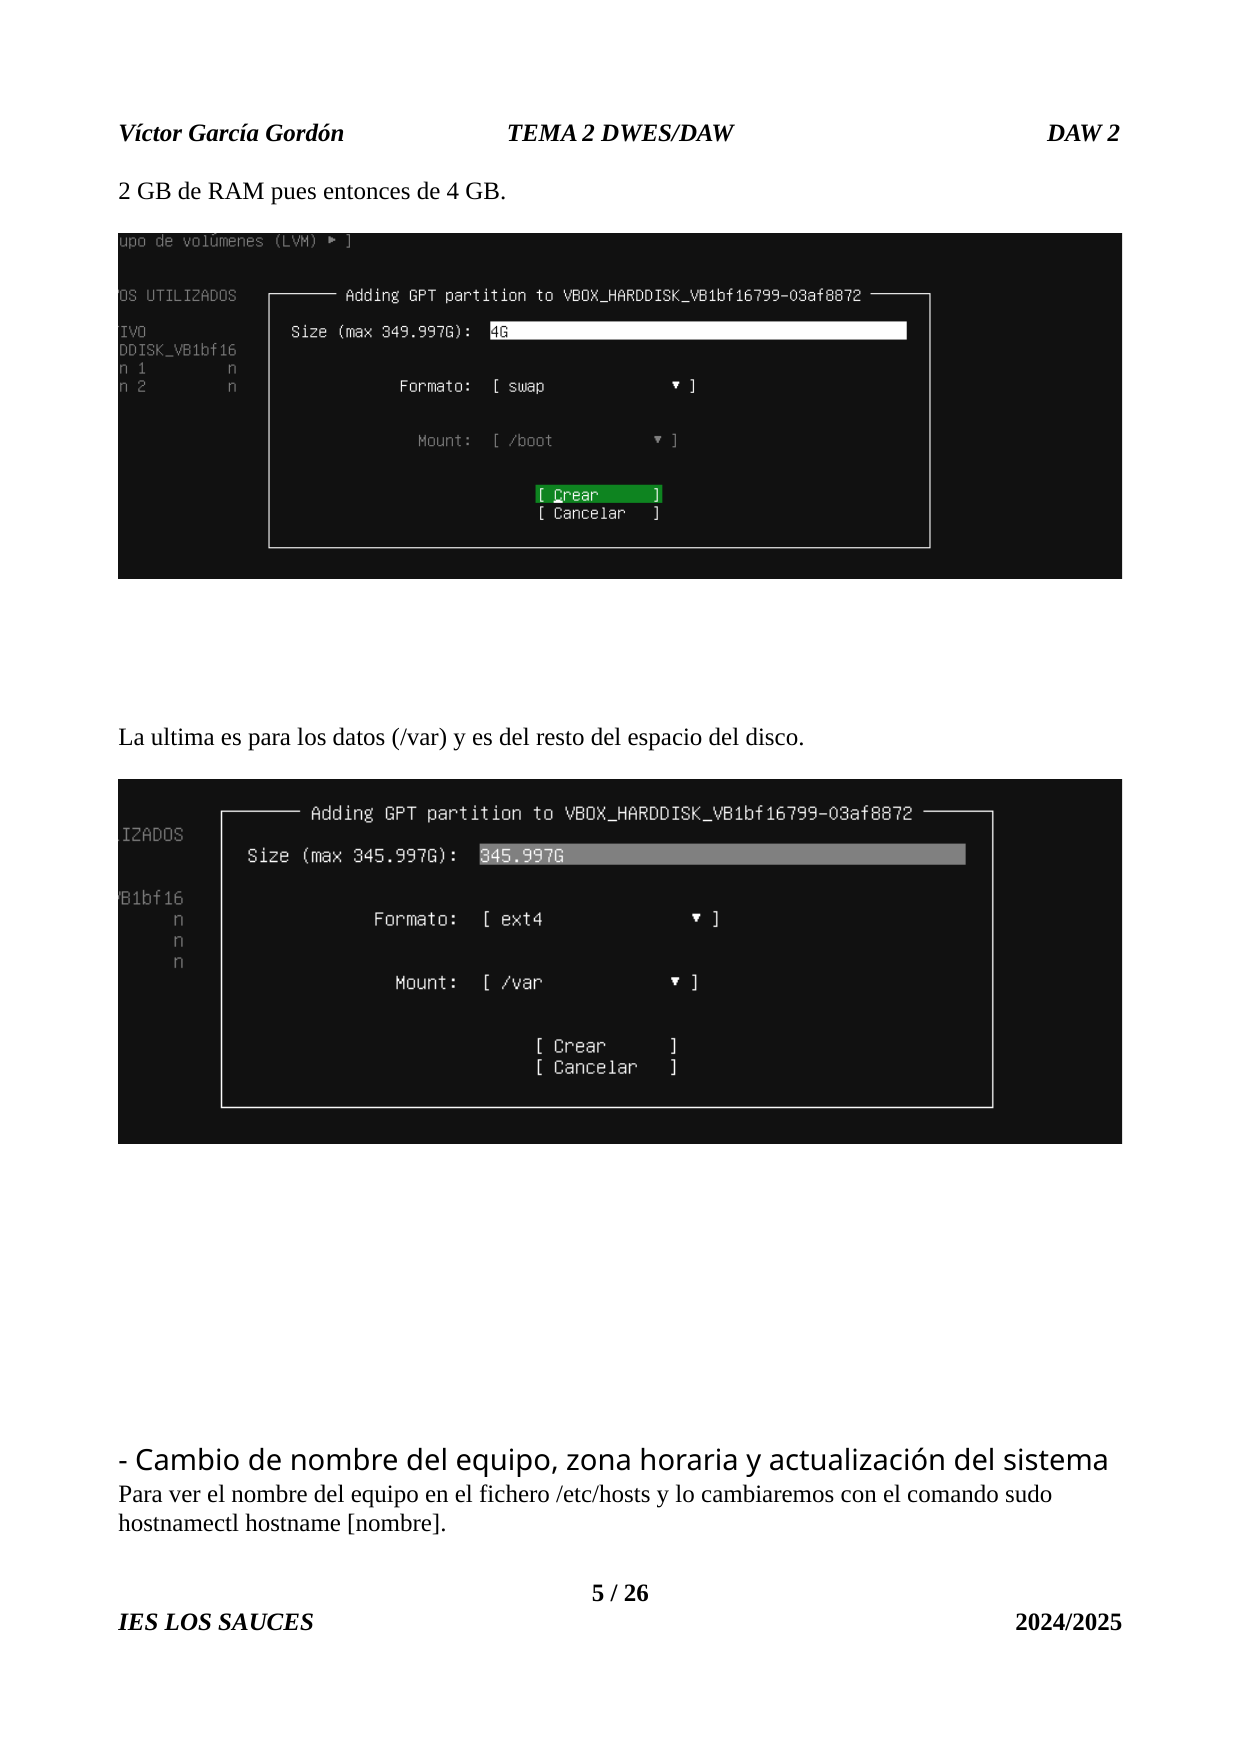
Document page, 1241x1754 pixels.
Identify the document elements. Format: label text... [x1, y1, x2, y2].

text 2 GB de RAM pues entonces de 4 GB. [118, 176, 1122, 205]
text - Cambio de nombre del equipo, zona horaria y actualización del sistema [118, 1439, 1122, 1479]
picture [118, 233, 1123, 579]
picture [118, 779, 1123, 1144]
text La ultima es para los datos (/var) y es del resto del espacio del disco. [118, 722, 1122, 751]
text Para ver el nombre del equipo en el fichero /etc/hosts y lo cambiaremos con el comando sudo hostnamectl hostname [nombre]. [118, 1479, 1122, 1537]
